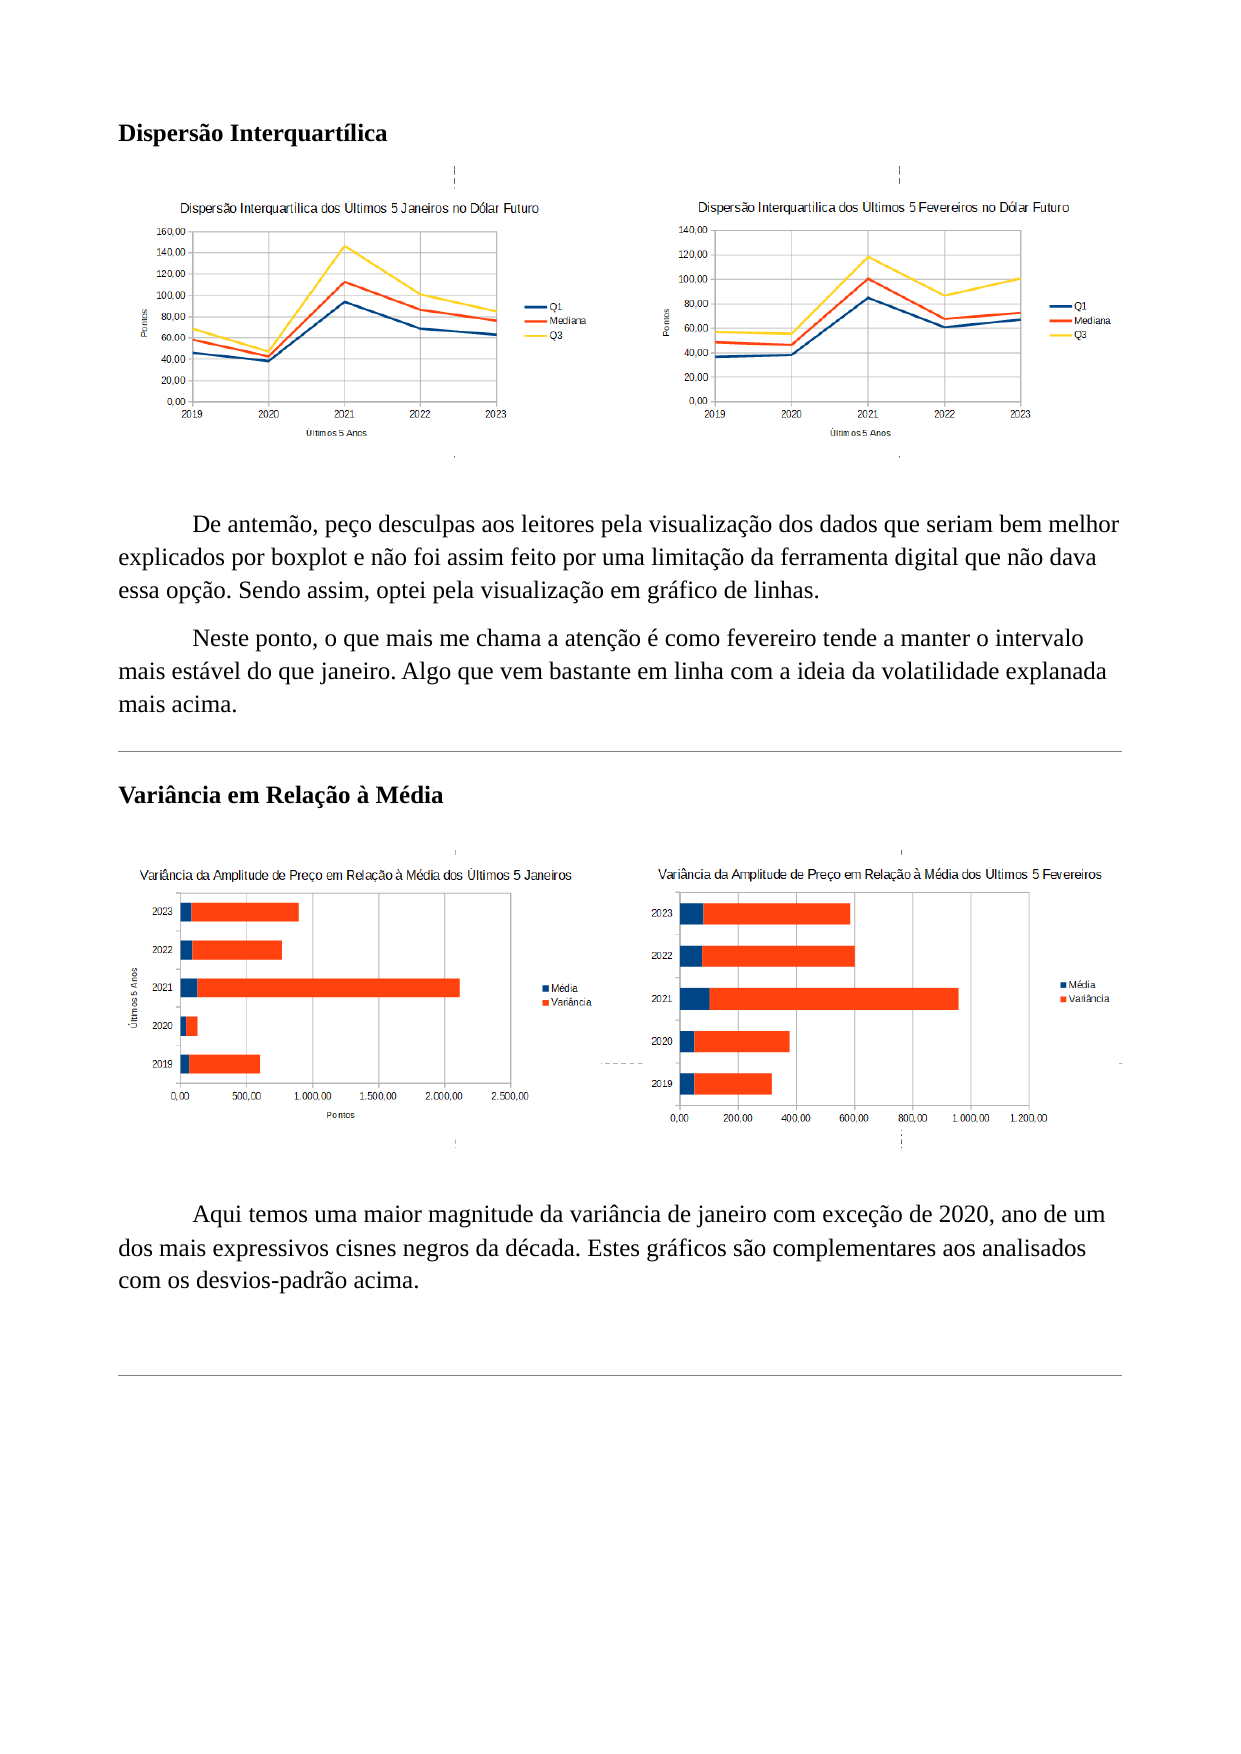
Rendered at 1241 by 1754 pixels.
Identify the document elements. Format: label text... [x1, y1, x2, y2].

picture [129, 166, 1134, 458]
text Dispersão Interquartílica [118, 118, 1122, 147]
text Aqui temos uma maior magnitude da variância de janeiro com exceção de 2020, ano de um dos mais expressivos cisnes negros da década. Estes gráficos são complementares aos analisados com os desvios-padrão acima. [118, 1199, 1122, 1294]
text Neste ponto, o que mais me chama a atenção é como fevereiro tende a manter o intervalo mais estável do que janeiro. Algo que vem bastante em linha com a ideia da volatilidade explanada mais acima. [118, 623, 1122, 717]
text Variância em Relação à Média [118, 781, 1122, 809]
text De antemão, peço desculpas aos leitores pela visualização dos dados que seriam bem melhor explicados por boxplot e não foi assim feito por uma limitação da ferramenta digital que não dava essa opção. Sendo assim, optei pela visualização em gráfico de linhas. [118, 509, 1122, 604]
picture [118, 850, 1123, 1148]
